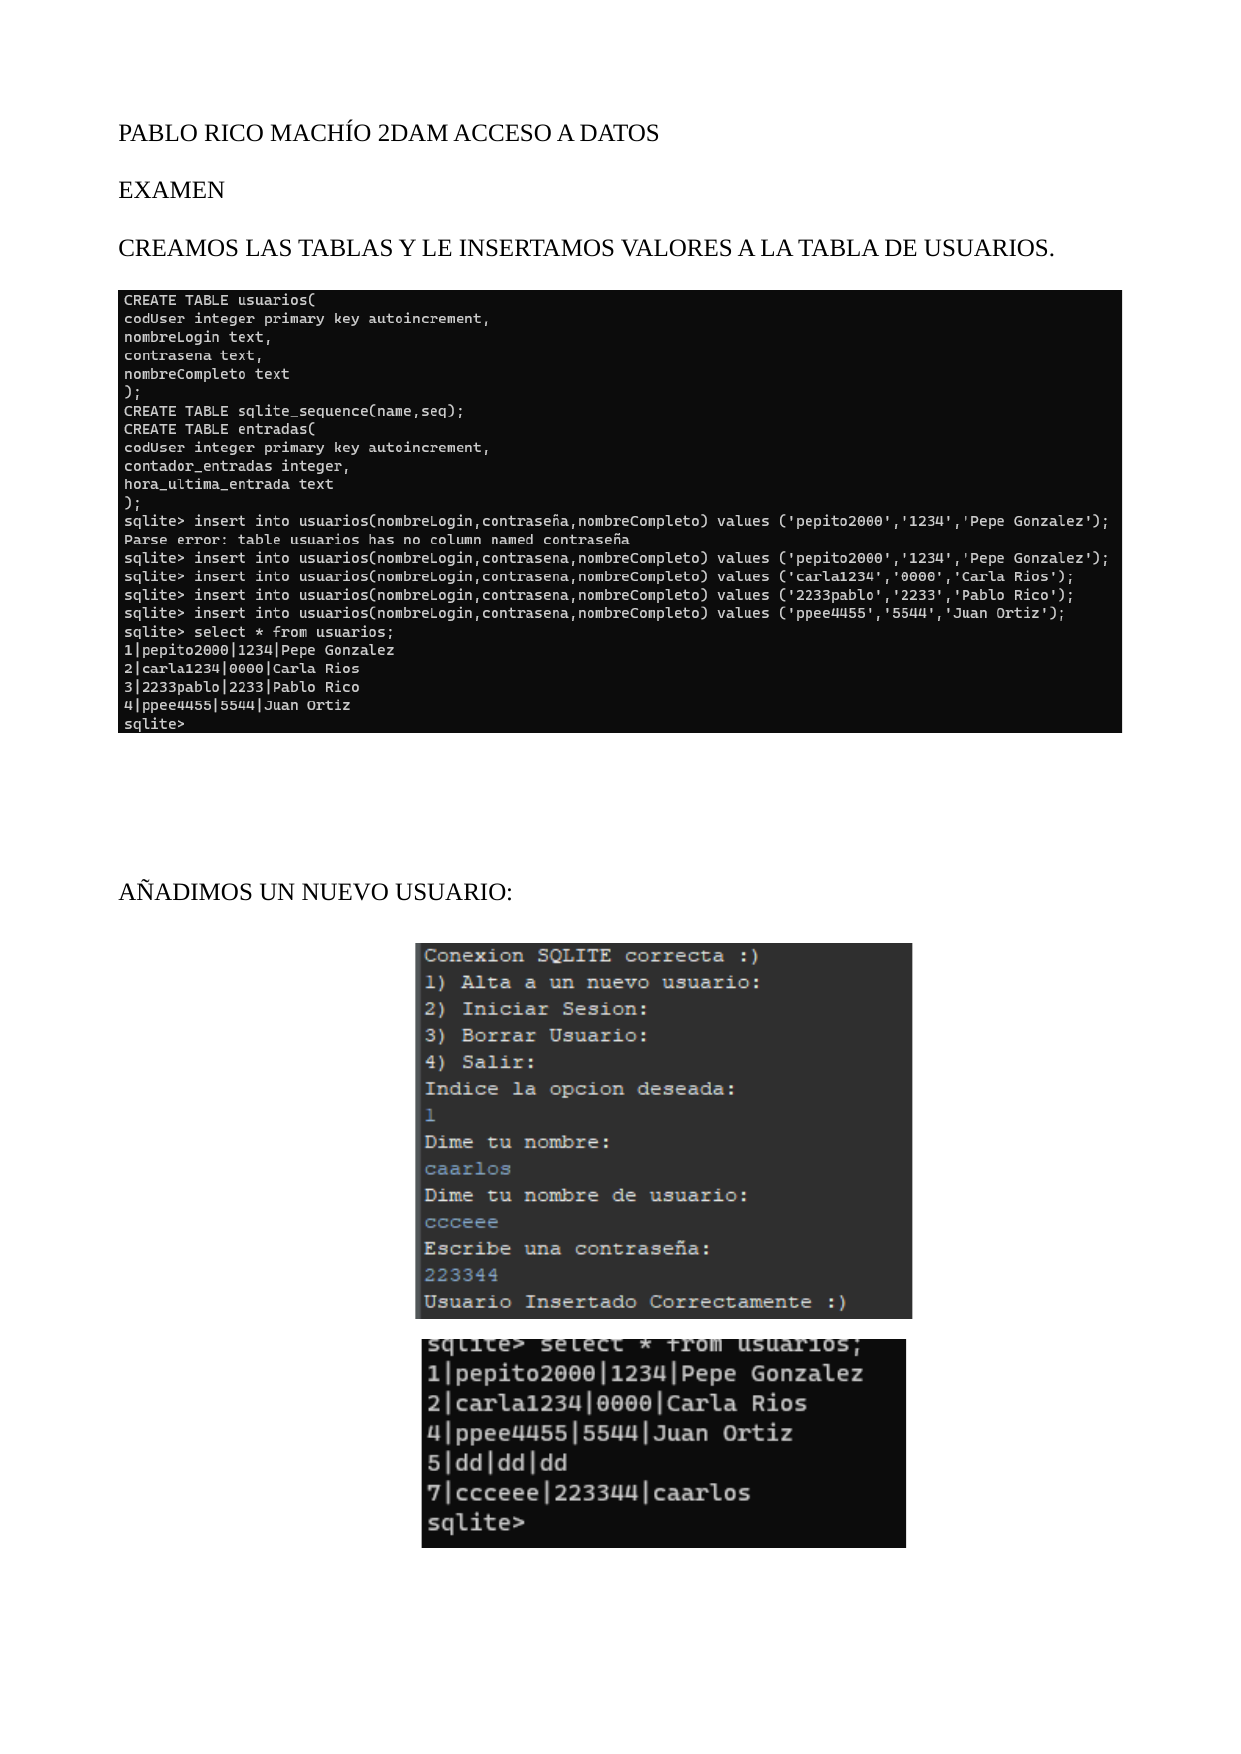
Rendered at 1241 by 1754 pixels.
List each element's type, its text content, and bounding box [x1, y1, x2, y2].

picture [415, 943, 913, 1319]
text AÑADIMOS UN NUEVO USUARIO: [118, 877, 1122, 906]
text PABLO RICO MACHÍO 2DAM ACCESO A DATOS [118, 118, 1122, 147]
picture [118, 290, 1123, 733]
text EXAMEN [118, 176, 1122, 204]
picture [421, 1339, 907, 1548]
text CREAMOS LAS TABLAS Y LE INSERTAMOS VALORES A LA TABLA DE USUARIOS. [118, 233, 1122, 262]
